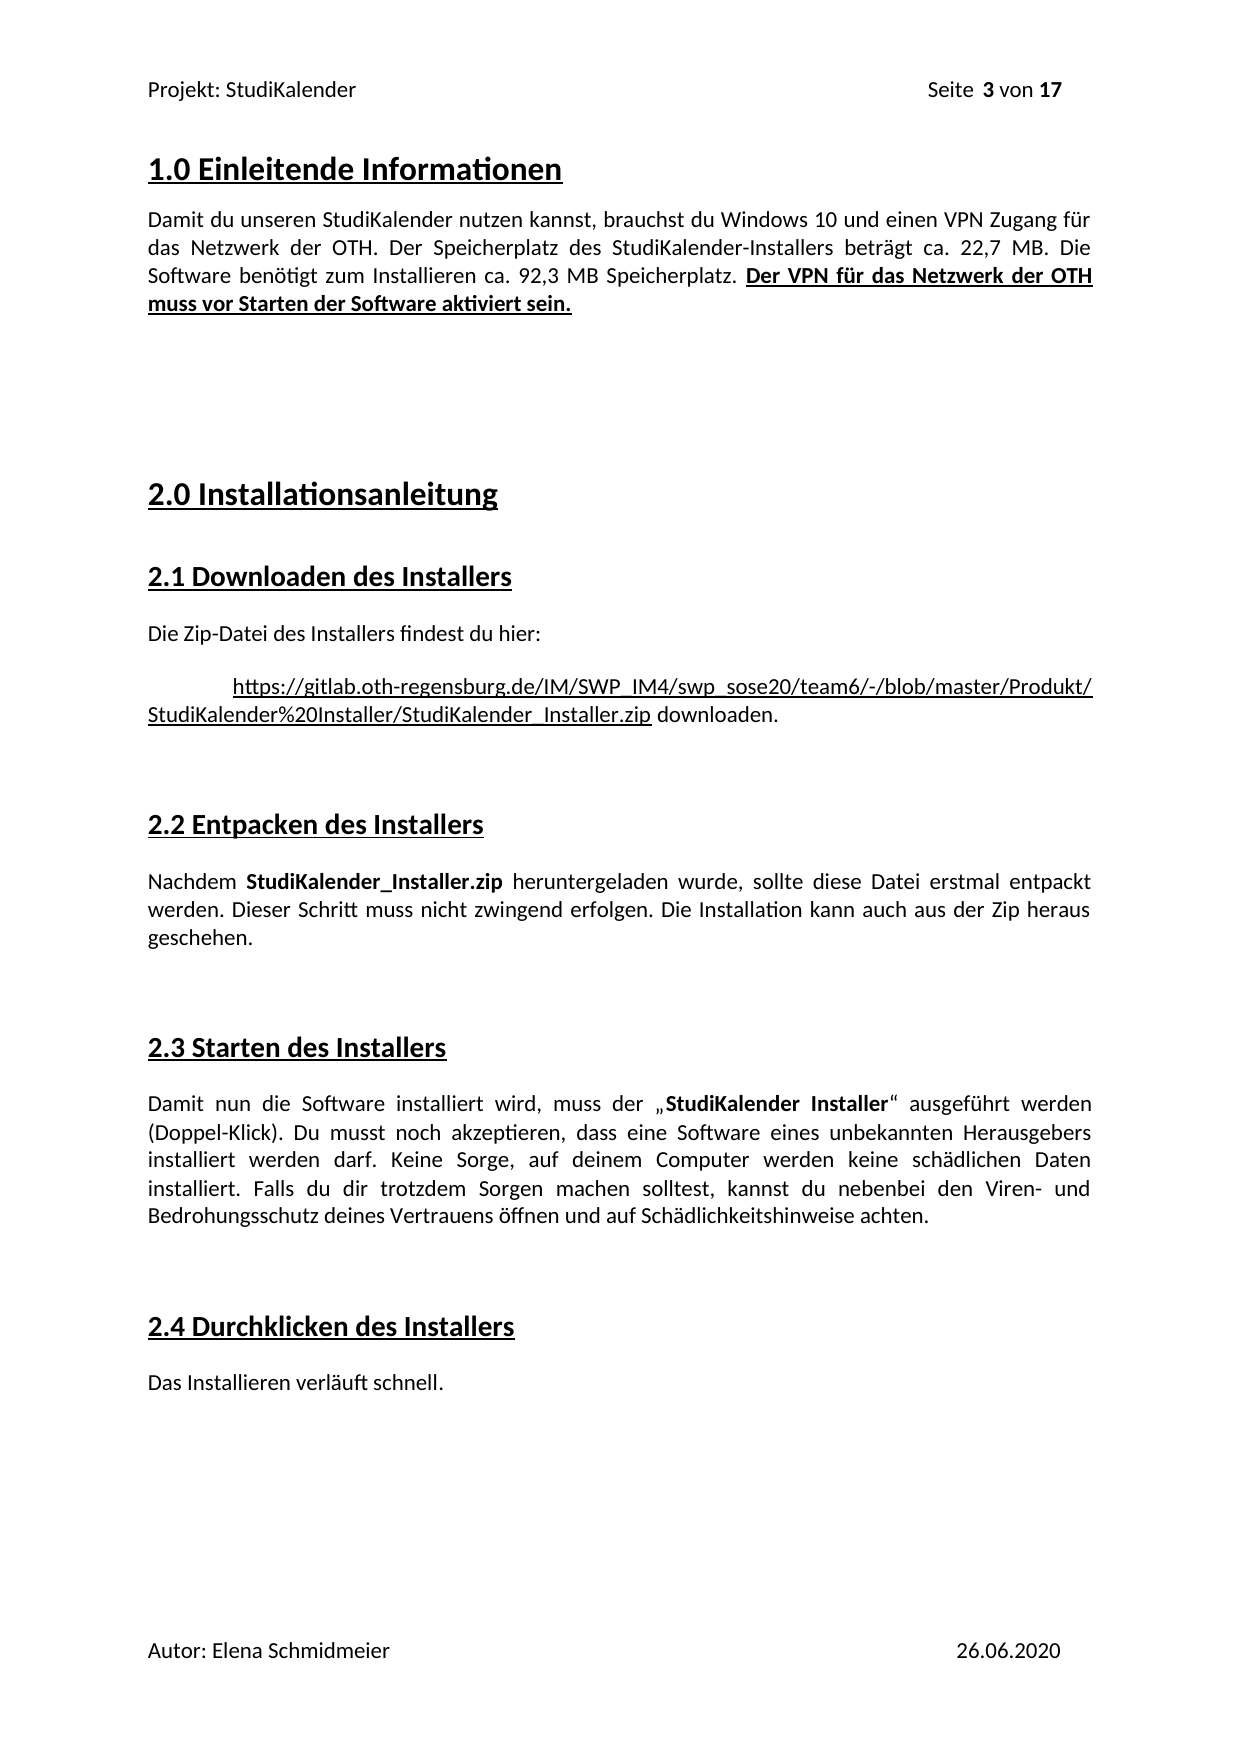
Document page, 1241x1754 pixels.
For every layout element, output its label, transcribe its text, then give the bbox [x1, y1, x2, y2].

subtitle 2.0 Installationsanleitung [148, 473, 1093, 514]
subtitle 2.4 Durchklicken des Installers [148, 1308, 1093, 1343]
text 1.0 Einleitende Informationen [148, 148, 1093, 188]
text https://gitlab.oth-regensburg.de/IM/SWP_IM4/swp_sose20/team6/-/blob/master/Produkt/StudiKalender%20Installer/StudiKalender_Installer.zip downloaden. [148, 672, 1093, 728]
text Damit du unseren StudiKalender nutzen kannst, brauchst du Windows 10 und einen VPN Zugang für das Netzwerk der OTH. Der Speicherplatz des StudiKalender-Installers beträgt ca. 22,7 MB. Die Software benötigt zum Installieren ca. 92,3 MB Speicherplatz. Der VPN für das Netzwerk der OTH muss vor Starten der Software aktiviert sein. [148, 205, 1093, 317]
subtitle 2.1 Downloaden des Installers [148, 558, 1093, 594]
subtitle 2.2 Entpacken des Installers [148, 806, 1093, 842]
text Nachdem StudiKalender_Installer.zip heruntergeladen wurde, sollte diese Datei erstmal entpackt werden. Dieser Schritt muss nicht zwingend erfolgen. Die Installation kann auch aus der Zip heraus geschehen. [148, 867, 1093, 951]
subtitle 2.3 Starten des Installers [148, 1029, 1093, 1064]
text Das Installieren verläuft schnell. [148, 1368, 1093, 1396]
text Die Zip-Datei des Installers findest du hier: [148, 619, 1093, 647]
text Damit nun die Software installiert wird, muss der „StudiKalender Installer“ ausgeführt werden (Doppel-Klick). Du musst noch akzeptieren, dass eine Software eines unbekannten Herausgebers installiert werden darf. Keine Sorge, auf deinem Computer werden keine schädlichen Daten installiert. Falls du dir trotzdem Sorgen machen solltest, kannst du nebenbei den Viren- und Bedrohungsschutz deines Vertrauens öffnen und auf Schädlichkeitshinweise achten. [148, 1089, 1093, 1230]
